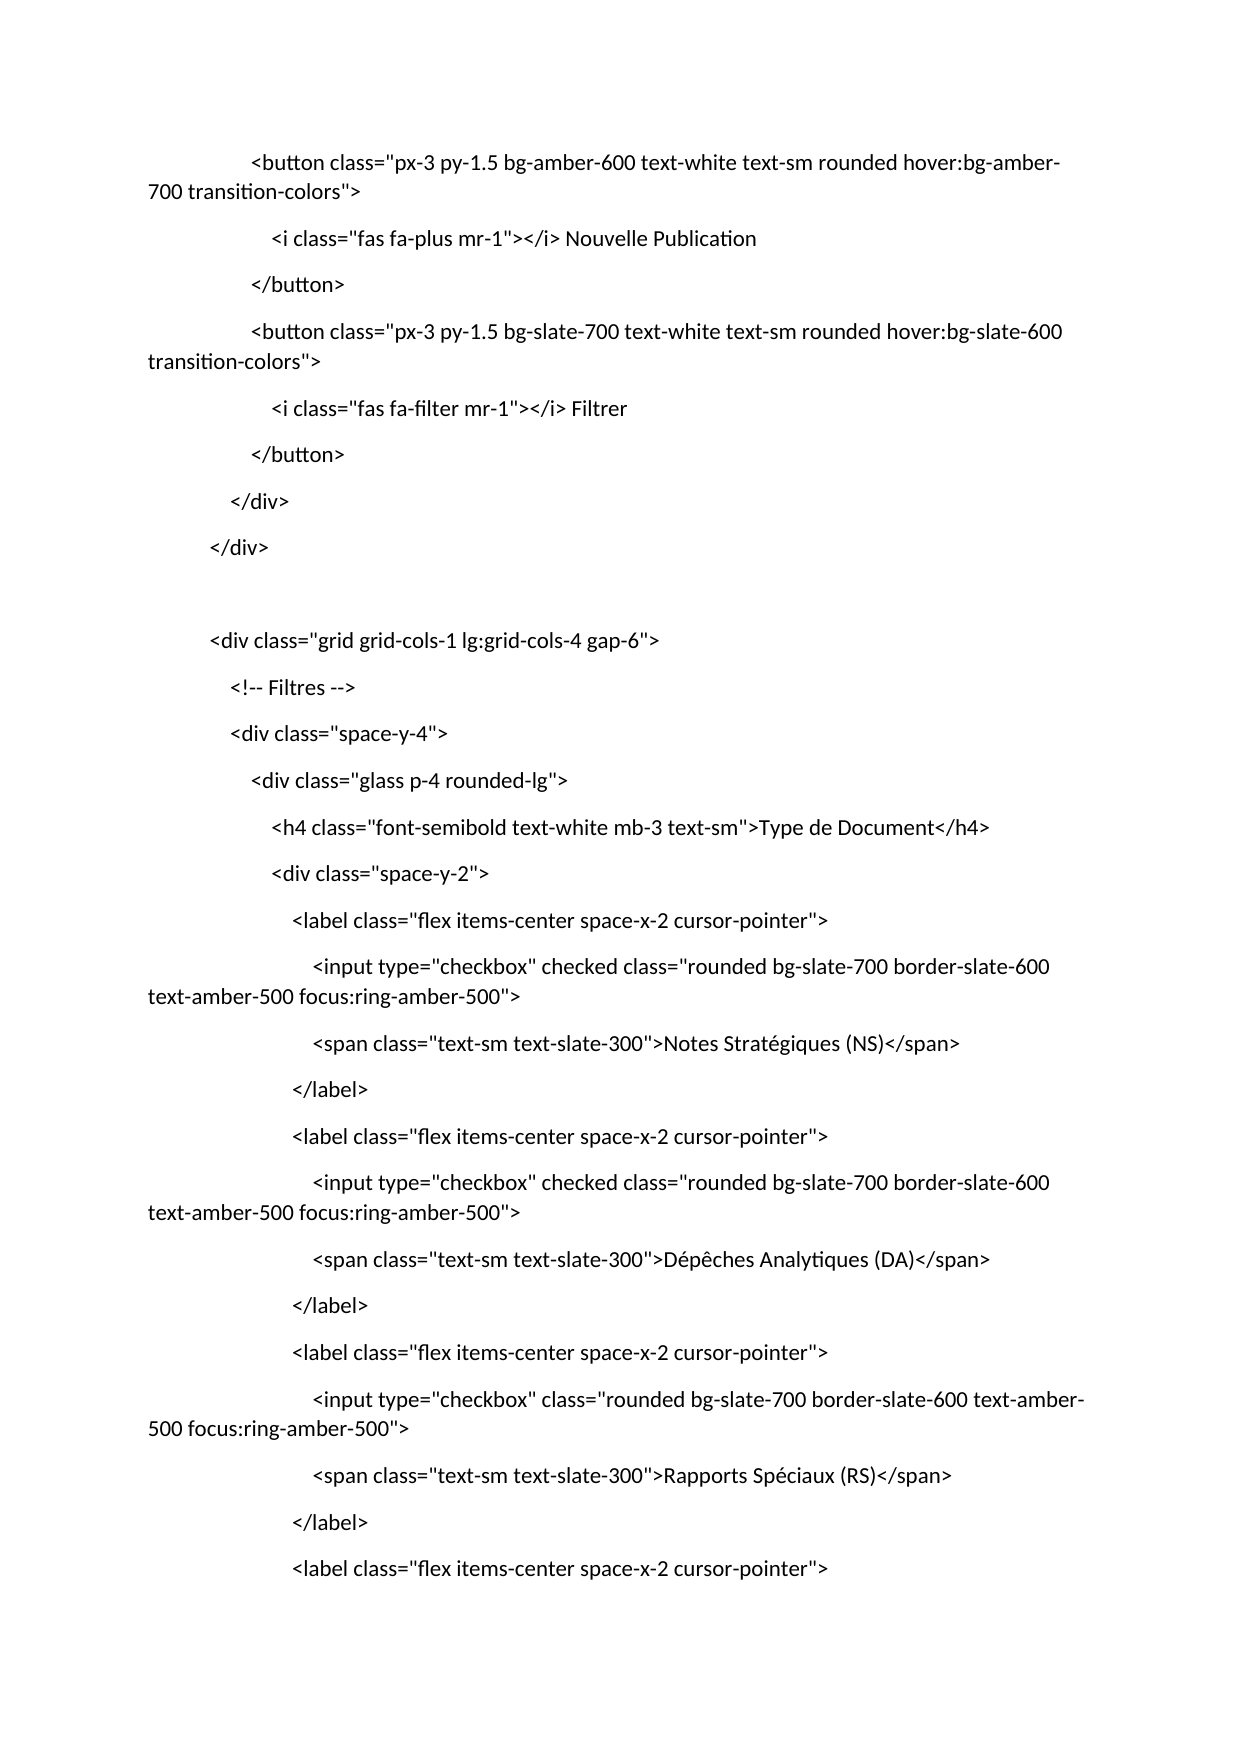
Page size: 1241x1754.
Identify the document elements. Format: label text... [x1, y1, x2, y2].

text <i class="fas fa-filter mr-1"></i> Filtrer [148, 394, 1093, 422]
text <input type="checkbox" class="rounded bg-slate-700 border-slate-600 text-amber-500 focus:ring-amber-500"> [148, 1385, 1093, 1443]
text <label class="flex items-center space-x-2 cursor-pointer"> [148, 1122, 1093, 1150]
text </button> [148, 440, 1093, 468]
text </label> [148, 1508, 1093, 1536]
text <label class="flex items-center space-x-2 cursor-pointer"> [148, 1338, 1093, 1366]
text <div class="space-y-4"> [148, 719, 1093, 748]
text <span class="text-sm text-slate-300">Notes Stratégiques (NS)</span> [148, 1029, 1093, 1057]
text <button class="px-3 py-1.5 bg-slate-700 text-white text-sm rounded hover:bg-slate-600 transition-colors"> [148, 317, 1093, 375]
text <button class="px-3 py-1.5 bg-amber-600 text-white text-sm rounded hover:bg-amber-700 transition-colors"> [148, 148, 1093, 206]
text </div> [148, 533, 1093, 561]
text <div class="grid grid-cols-1 lg:grid-cols-4 gap-6"> [148, 626, 1093, 654]
text </label> [148, 1075, 1093, 1103]
text <!-- Filtres --> [148, 673, 1093, 701]
text <h4 class="font-semibold text-white mb-3 text-sm">Type de Document</h4> [148, 813, 1093, 841]
text <label class="flex items-center space-x-2 cursor-pointer"> [148, 906, 1093, 934]
text <div class="glass p-4 rounded-lg"> [148, 766, 1093, 794]
text <span class="text-sm text-slate-300">Dépêches Analytiques (DA)</span> [148, 1245, 1093, 1273]
text <div class="space-y-2"> [148, 859, 1093, 887]
text <label class="flex items-center space-x-2 cursor-pointer"> [148, 1554, 1093, 1582]
text </button> [148, 271, 1093, 299]
text <span class="text-sm text-slate-300">Rapports Spéciaux (RS)</span> [148, 1461, 1093, 1489]
text </div> [148, 487, 1093, 515]
text </label> [148, 1292, 1093, 1319]
text <input type="checkbox" checked class="rounded bg-slate-700 border-slate-600 text-amber-500 focus:ring-amber-500"> [148, 952, 1093, 1010]
text <input type="checkbox" checked class="rounded bg-slate-700 border-slate-600 text-amber-500 focus:ring-amber-500"> [148, 1168, 1093, 1226]
text <i class="fas fa-plus mr-1"></i> Nouvelle Publication [148, 224, 1093, 252]
